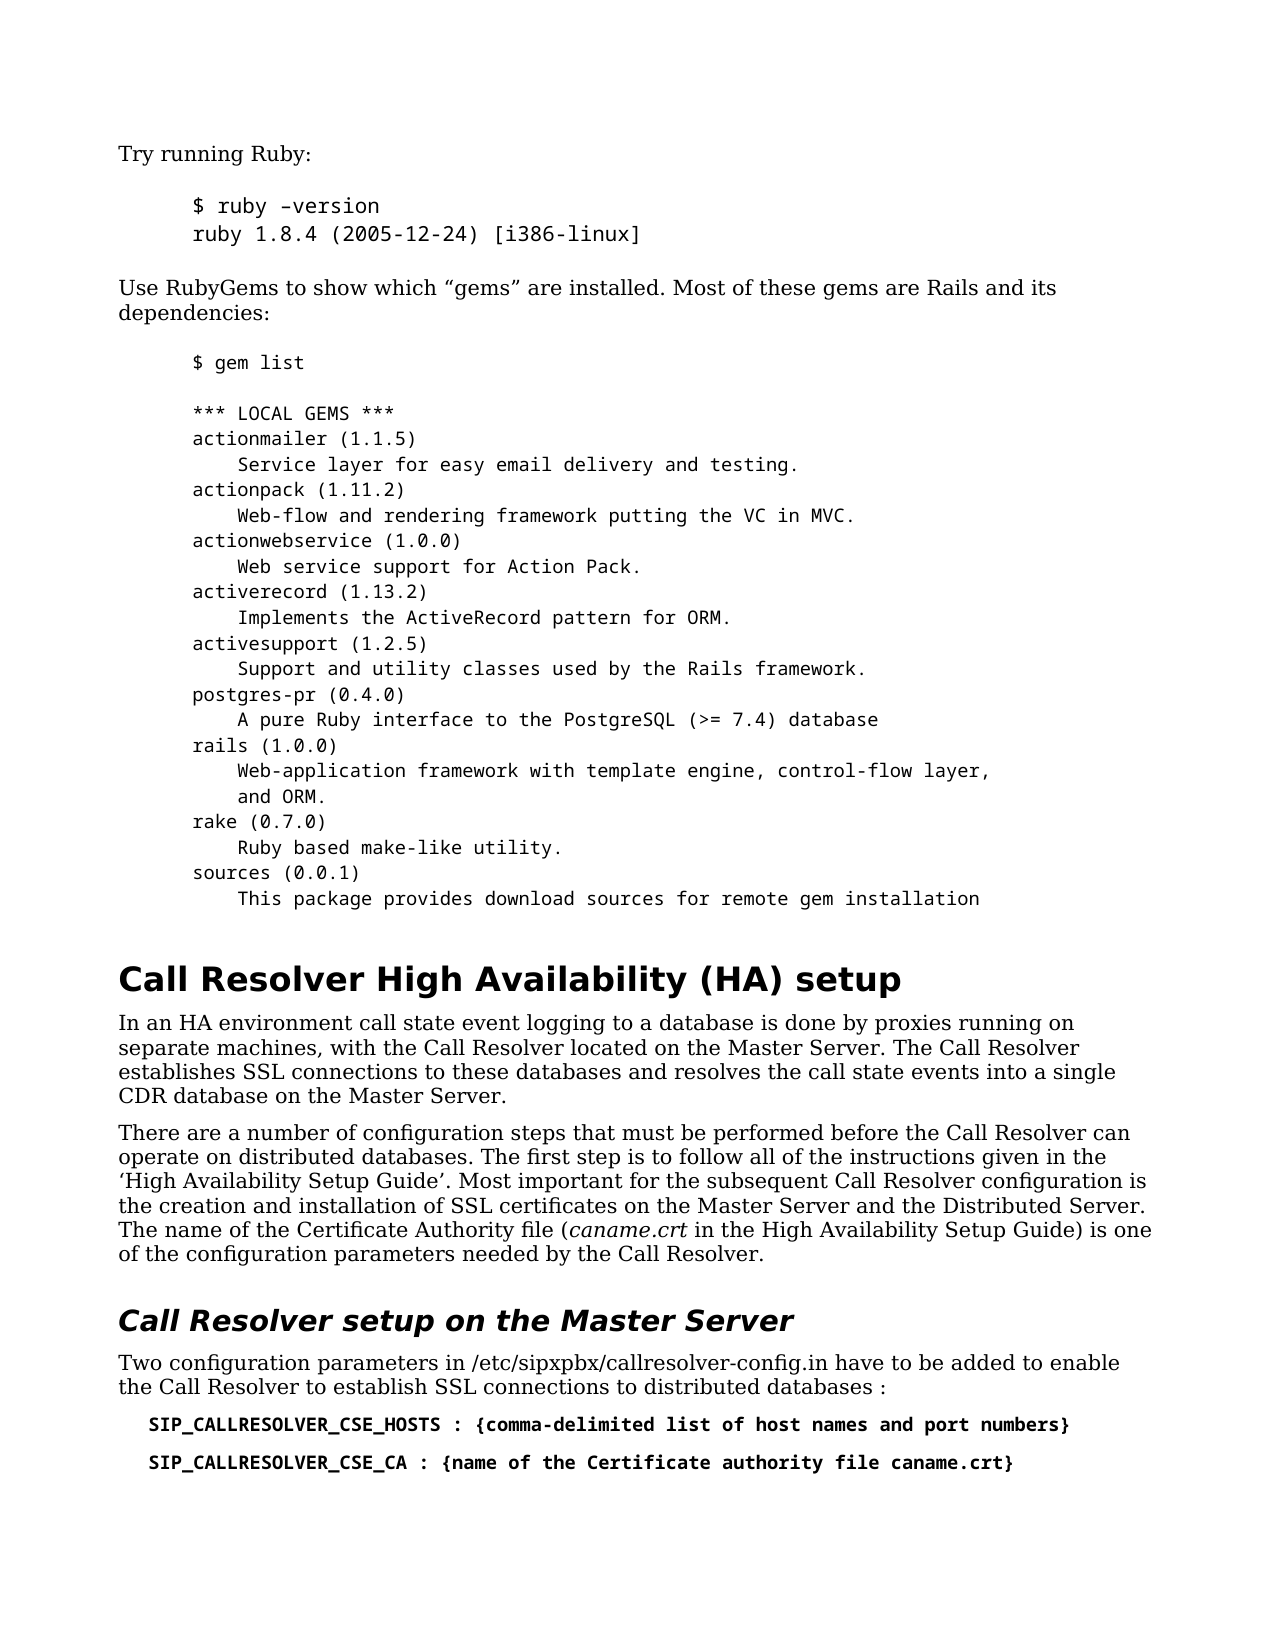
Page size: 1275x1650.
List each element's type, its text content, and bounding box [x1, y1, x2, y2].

text sources (0.0.1) [192, 859, 1157, 885]
text $ gem list [192, 349, 1157, 374]
text SIP_CALLRESOLVER_CSE_HOSTS : {comma-delimited list of host names and port numbers} [148, 1412, 1157, 1437]
text Two configuration parameters in /etc/sipxpbx/callresolver-config.in have to be added to enable the Call Resolver to establish SSL connections to distributed databases : [118, 1351, 1157, 1399]
text In an HA environment call state event logging to a database is done by proxies running on separate machines, with the Call Resolver located on the Master Server. The Call Resolver establishes SSL connections to these databases and resolves the call state events into a single CDR database on the Master Server. [118, 1011, 1157, 1108]
subtitle Call Resolver setup on the Master Server [118, 1304, 1157, 1338]
text A pure Ruby interface to the PostgreSQL (>= 7.4) database [192, 706, 1157, 732]
text actionpack (1.11.2) [192, 477, 1157, 502]
text Ruby based make-like utility. [192, 834, 1157, 859]
text Use RubyGems to show which “gems” are installed. Most of these gems are Rails and its dependencies: [118, 276, 1157, 325]
text activerecord (1.13.2) [192, 579, 1157, 604]
text There are a number of configuration steps that must be performed before the Call Resolver can operate on distributed databases. The first step is to follow all of the instructions given in the ‘High Availability Setup Guide’. Most important for the subsequent Call Resolver configuration is the creation and installation of SSL certificates on the Master Server and the Distributed Server. The name of the Certificate Authority file (caname.crt in the High Availability Setup Guide) is one of the configuration parameters needed by the Call Resolver. [118, 1121, 1157, 1267]
text ruby 1.8.4 (2005-12-24) [i386-linux] [192, 219, 1157, 248]
text rails (1.0.0) [192, 732, 1157, 757]
text and ORM. [192, 783, 1157, 808]
text postgres-pr (0.4.0) [192, 681, 1157, 706]
text Support and utility classes used by the Rails framework. [192, 655, 1157, 681]
text Web service support for Action Pack. [192, 553, 1157, 579]
text Web-flow and rendering framework putting the VC in MVC. [192, 502, 1157, 528]
text actionwebservice (1.0.0) [192, 528, 1157, 553]
text Web-application framework with template engine, control-flow layer, [192, 757, 1157, 783]
text $ ruby –version [192, 191, 1157, 219]
text Service layer for easy email delivery and testing. [192, 451, 1157, 477]
text *** LOCAL GEMS *** [192, 400, 1157, 426]
text This package provides download sources for remote gem installation [192, 885, 1157, 911]
text rake (0.7.0) [192, 808, 1157, 834]
subtitle Call Resolver High Availability (HA) setup [118, 960, 1157, 999]
text activesupport (1.2.5) [192, 630, 1157, 655]
text Implements the ActiveRecord pattern for ORM. [192, 604, 1157, 630]
text SIP_CALLRESOLVER_CSE_CA : {name of the Certificate authority file caname.crt} [148, 1449, 1157, 1475]
text actionmailer (1.1.5) [192, 426, 1157, 451]
text Try running Ruby: [118, 142, 1157, 167]
